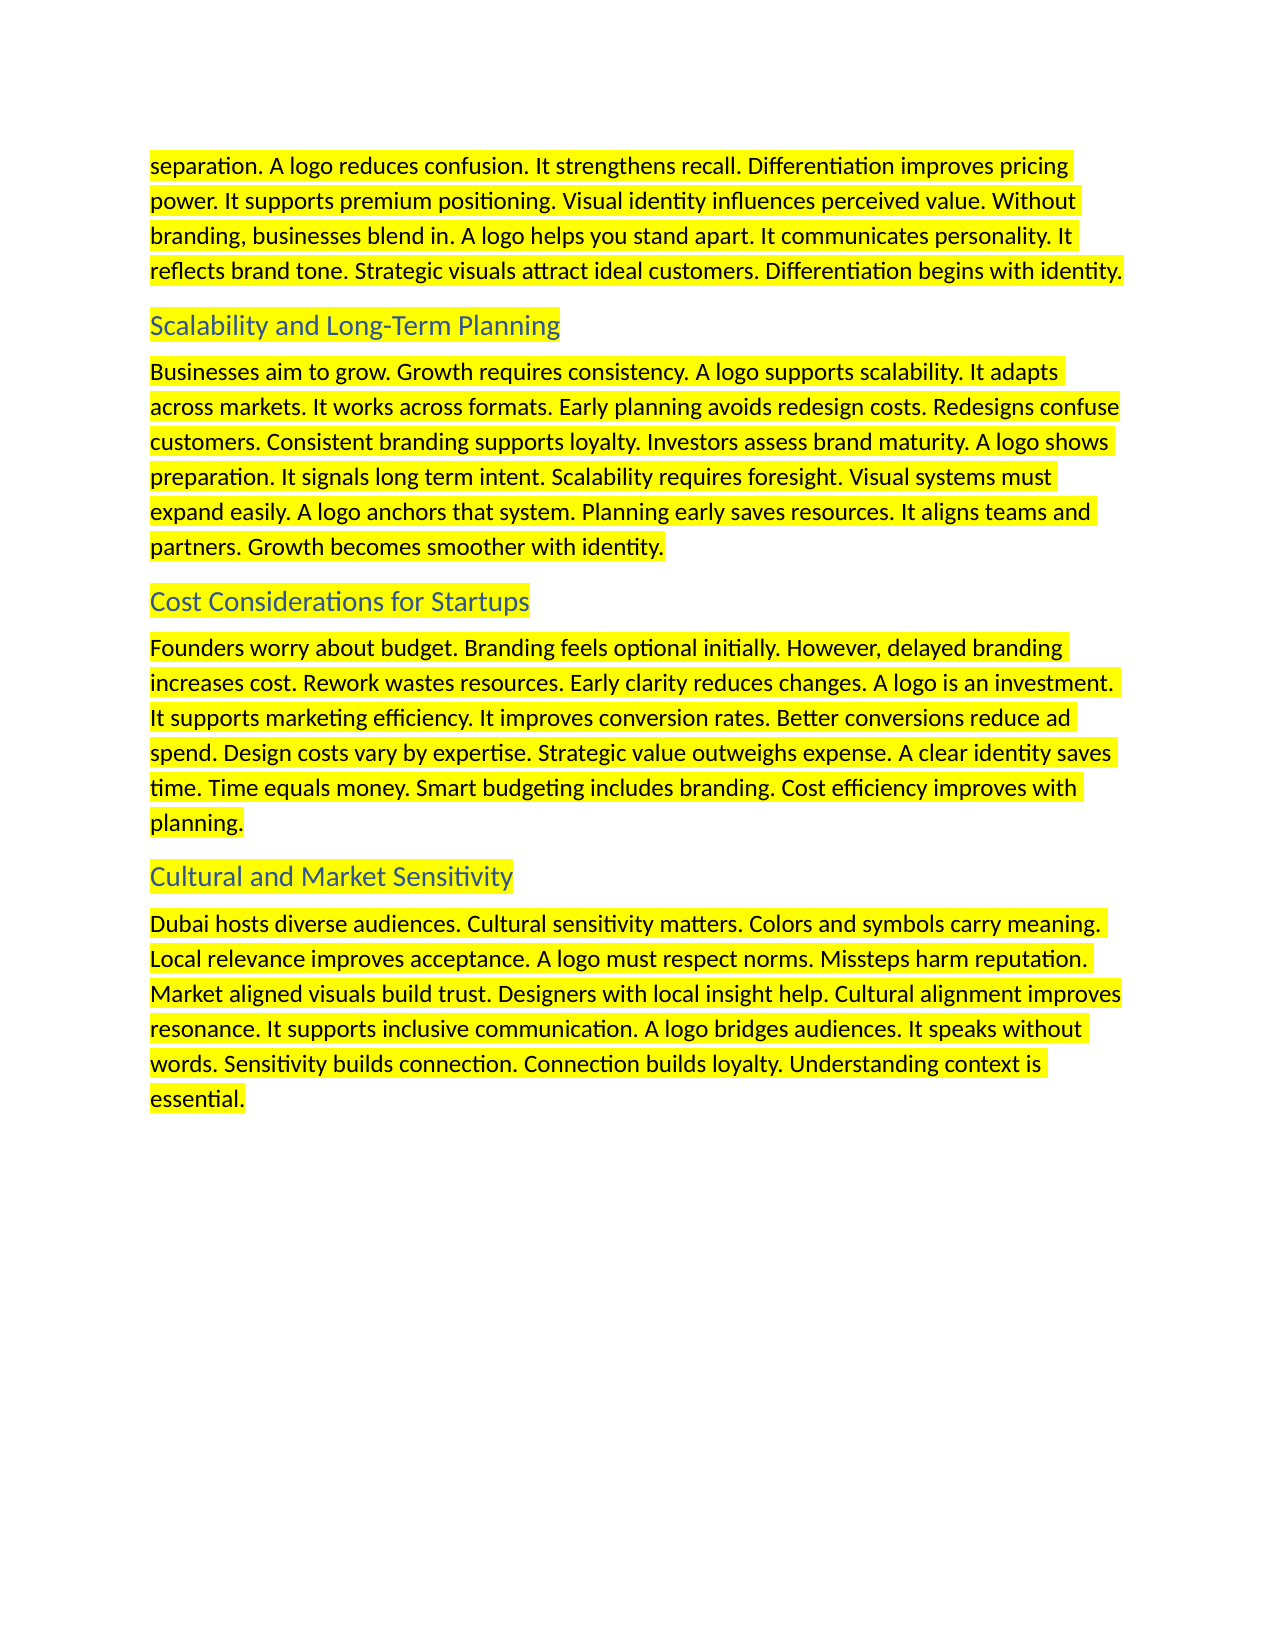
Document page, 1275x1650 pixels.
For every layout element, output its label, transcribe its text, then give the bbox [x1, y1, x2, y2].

text Founders worry about budget. Branding feels optional initially. However, delayed branding increases cost. Rework wastes resources. Early clarity reduces changes. A logo is an investment. It supports marketing efficiency. It improves conversion rates. Better conversions reduce ad spend. Design costs vary by expertise. Strategic value outweighs expense. A clear identity saves time. Time equals money. Smart budgeting includes branding. Cost efficiency improves with planning. [150, 632, 1125, 837]
subtitle Scalability and Long-Term Planning [150, 307, 1125, 342]
subtitle Cost Considerations for Startups [150, 583, 1125, 618]
subtitle Cultural and Market Sensitivity [150, 858, 1125, 894]
text Dubai hosts diverse audiences. Cultural sensitivity matters. Colors and symbols carry meaning. Local relevance improves acceptance. A logo must respect norms. Missteps harm reputation. Market aligned visuals build trust. Designers with local insight help. Cultural alignment improves resonance. It supports inclusive communication. A logo bridges audiences. It speaks without words. Sensitivity builds connection. Connection builds loyalty. Understanding context is essential. [150, 908, 1125, 1113]
text separation. A logo reduces confusion. It strengthens recall. Differentiation improves pricing power. It supports premium positioning. Visual identity influences perceived value. Without branding, businesses blend in. A logo helps you stand apart. It communicates personality. It reflects brand tone. Strategic visuals attract ideal customers. Differentiation begins with identity. [150, 150, 1125, 286]
text Businesses aim to grow. Growth requires consistency. A logo supports scalability. It adapts across markets. It works across formats. Early planning avoids redesign costs. Redesigns confuse customers. Consistent branding supports loyalty. Investors assess brand maturity. A logo shows preparation. It signals long term intent. Scalability requires foresight. Visual systems must expand easily. A logo anchors that system. Planning early saves resources. It aligns teams and partners. Growth becomes smoother with identity. [150, 356, 1125, 561]
